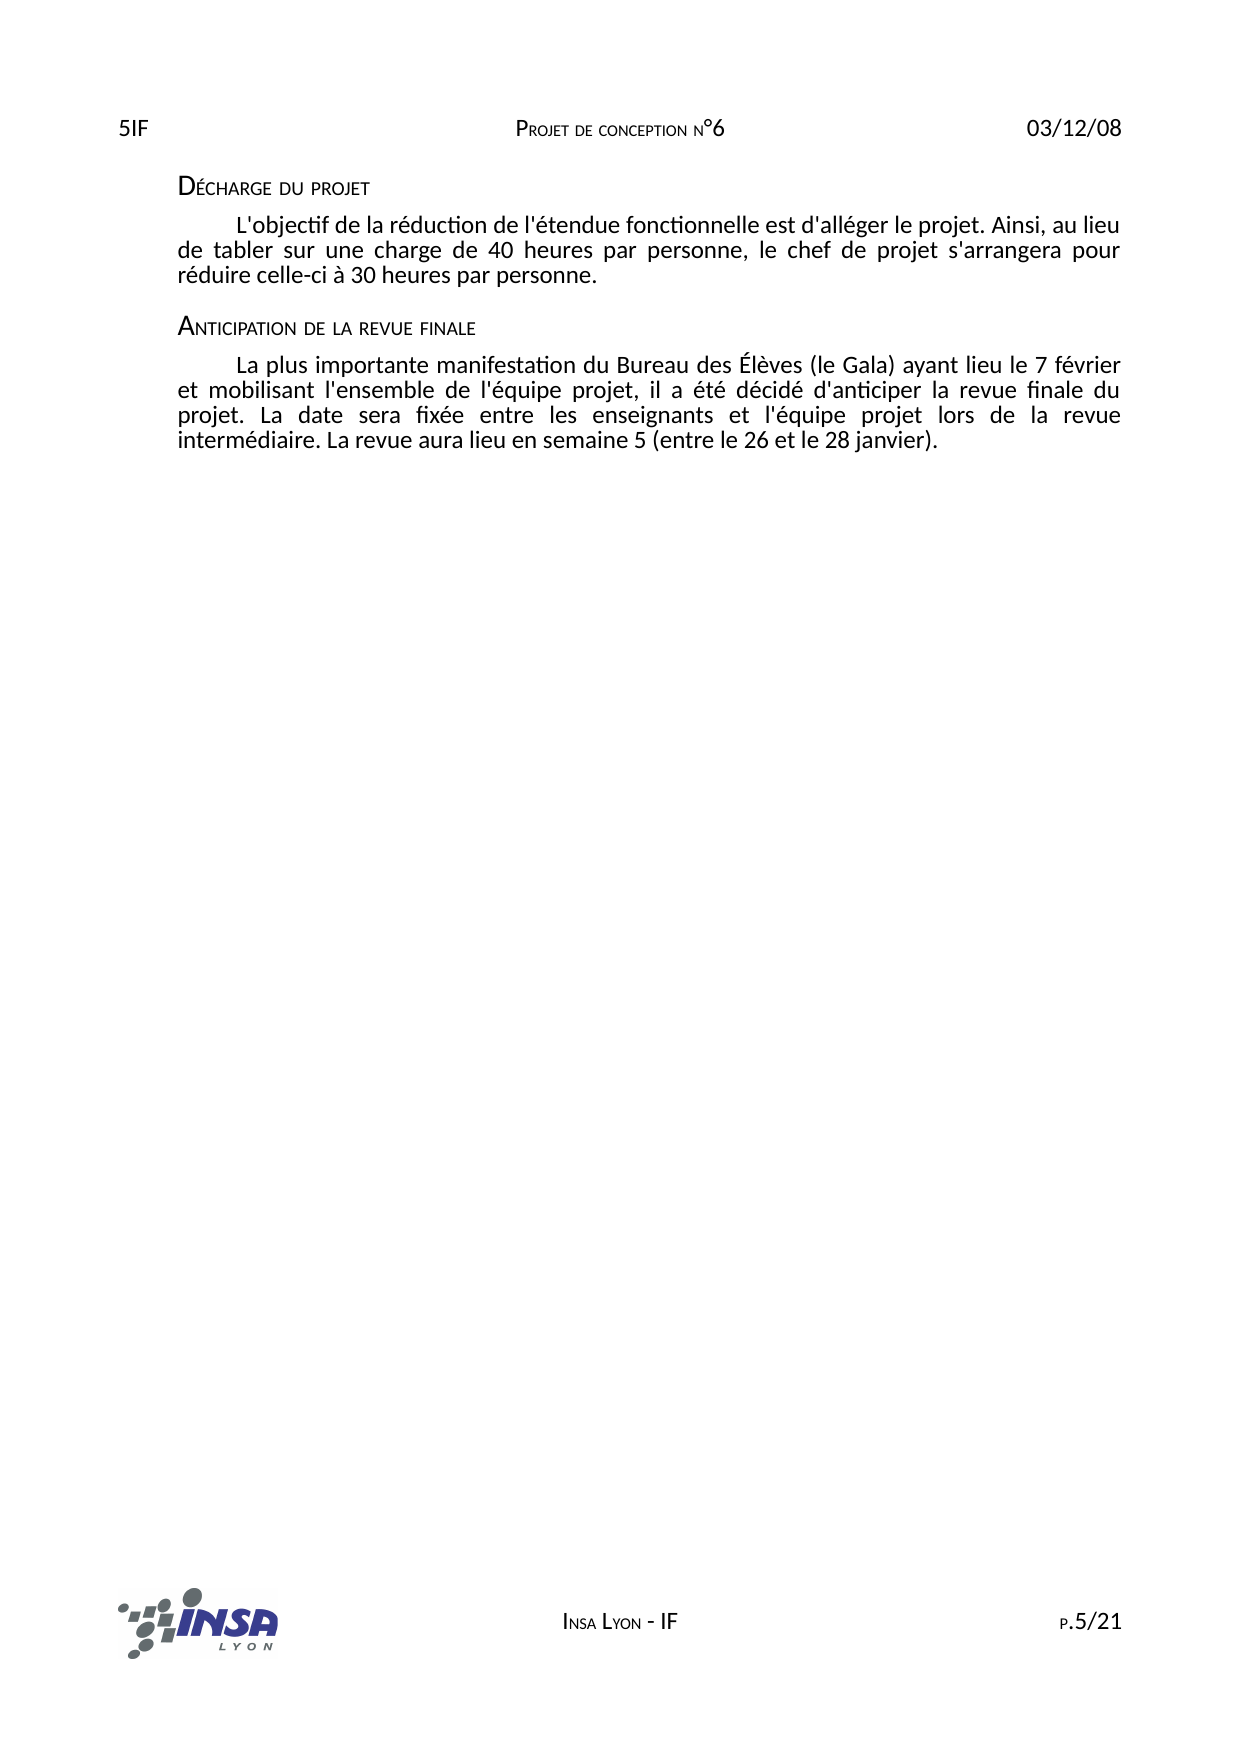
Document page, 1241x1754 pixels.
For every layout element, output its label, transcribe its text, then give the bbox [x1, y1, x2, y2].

picture [118, 1588, 278, 1659]
text La plus importante manifestation du Bureau des Élèves (le Gala) ayant lieu le 7 février et mobilisant l'ensemble de l'équipe projet, il a été décidé d'anticiper la revue finale du projet. La date sera fixée entre les enseignants et l'équipe projet lors de la revue intermédiaire. La revue aura lieu en semaine 5 (entre le 26 et le 28 janvier). [177, 355, 1122, 455]
text L'objectif de la réduction de l'étendue fonctionnelle est d'alléger le projet. Ainsi, au lieu de tabler sur une charge de 40 heures par personne, le chef de projet s'arrangera pour réduire celle-ci à 30 heures par personne. [177, 214, 1122, 289]
subtitle Anticipation de la revue finale [118, 313, 1122, 343]
subtitle Décharge du projet [118, 173, 1122, 203]
